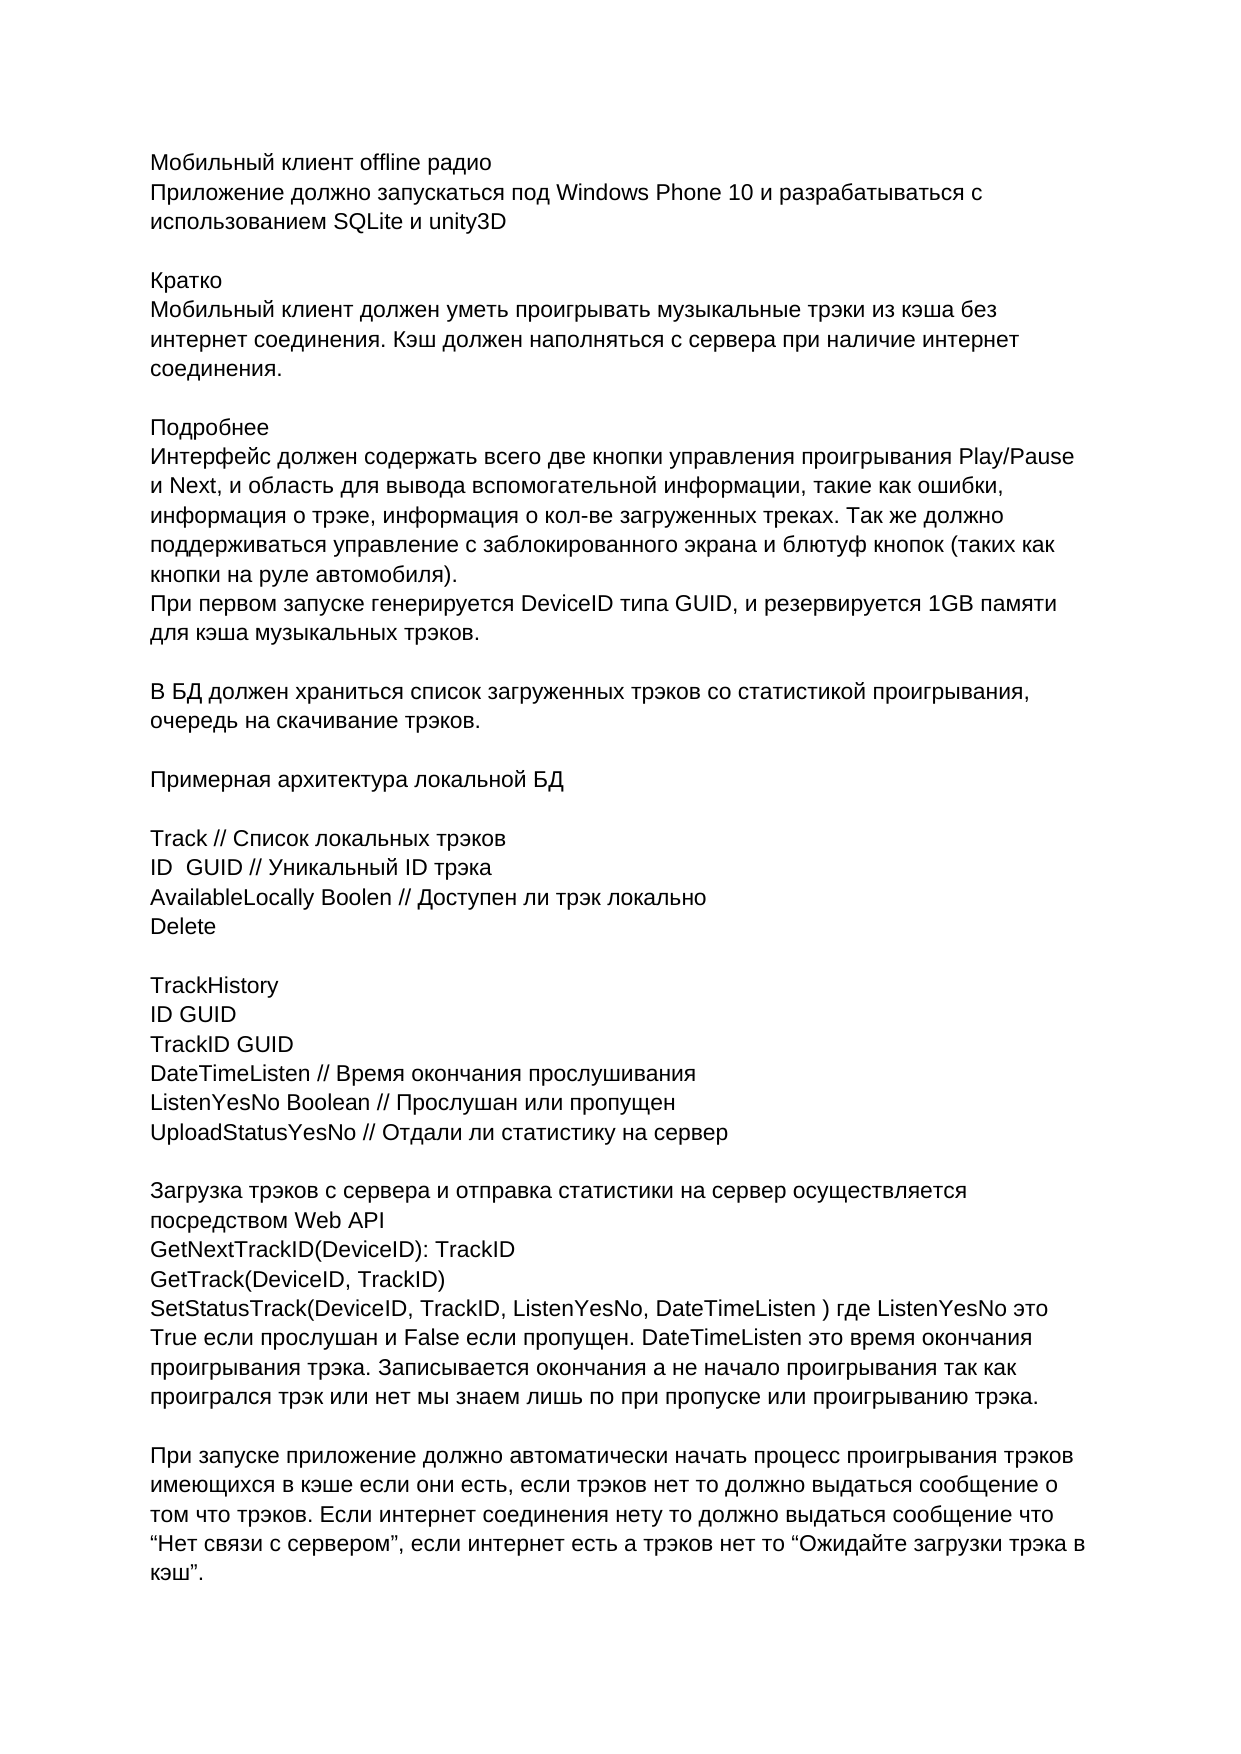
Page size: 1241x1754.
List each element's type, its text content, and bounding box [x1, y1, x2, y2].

text Загрузка трэков с сервера и отправка статистики на сервер осуществляется посредством Web API [150, 1178, 1091, 1233]
text UploadStatusYesNo // Отдали ли статистику на сервер [150, 1119, 1091, 1145]
text Подробнее [150, 414, 1091, 440]
text ID GUID [150, 1002, 1091, 1027]
text Мобильный клиент offline радио [150, 150, 1091, 176]
text При первом запуске генерируется DeviceID типа GUID, и резервируется 1GB памяти для кэша музыкальных трэков. [150, 591, 1091, 646]
text Кратко [150, 267, 1091, 293]
text GetTrack(DeviceID, TrackID) [150, 1266, 1091, 1292]
text DateTimeListen // Время окончания прослушивания [150, 1061, 1091, 1086]
text ListenYesNo Boolean // Прослушан или пропущен [150, 1090, 1091, 1116]
text Интерфейс должен содержать всего две кнопки управления проигрывания Play/Pause и Next, и область для вывода вспомогательной информации, такие как ошибки, информация о трэке, информация о кол-ве загруженных треках. Так же должно поддерживаться управление с заблокированного экрана и блютуф кнопок (таких как кнопки на руле автомобиля). [150, 444, 1091, 587]
text GetNextTrackID(DeviceID): TrackID [150, 1237, 1091, 1262]
text Delete [150, 914, 1091, 939]
text TrackHistory [150, 972, 1091, 998]
text Track // Список локальных трэков [150, 826, 1091, 851]
text В БД должен храниться список загруженных трэков со статистикой проигрывания, очередь на скачивание трэков. [150, 679, 1091, 734]
text Приложение должно запускаться под Windows Phone 10 и разрабатываться с использованием SQLite и unity3D [150, 179, 1091, 234]
text Примерная архитектура локальной БД [150, 767, 1091, 792]
text Мобильный клиент должен уметь проигрывать музыкальные трэки из кэша без интернет соединения. Кэш должен наполняться с сервера при наличие интернет соединения. [150, 297, 1091, 381]
text TrackID GUID [150, 1031, 1091, 1057]
text AvailableLocally Boolen // Доступен ли трэк локально [150, 884, 1091, 910]
text SetStatusTrack(DeviceID, TrackID, ListenYesNo, DateTimeListen ) где ListenYesNo это True если прослушан и False если пропущен. DateTimeListen это время окончания проигрывания трэка. Записывается окончания а не начало проигрывания так как проигрался трэк или нет мы знаем лишь по при пропуске или проигрыванию трэка. [150, 1296, 1091, 1409]
text При запуске приложение должно автоматически начать процесс проигрывания трэков имеющихся в кэше если они есть, если трэков нет то должно выдаться сообщение о том что трэков. Если интернет соединения нету то должно выдаться сообщение что “Нет связи с сервером”, если интернет есть а трэков нет то “Ожидайте загрузки трэка в кэш”. [150, 1442, 1091, 1586]
text ID GUID // Уникальный ID трэка [150, 855, 1091, 881]
